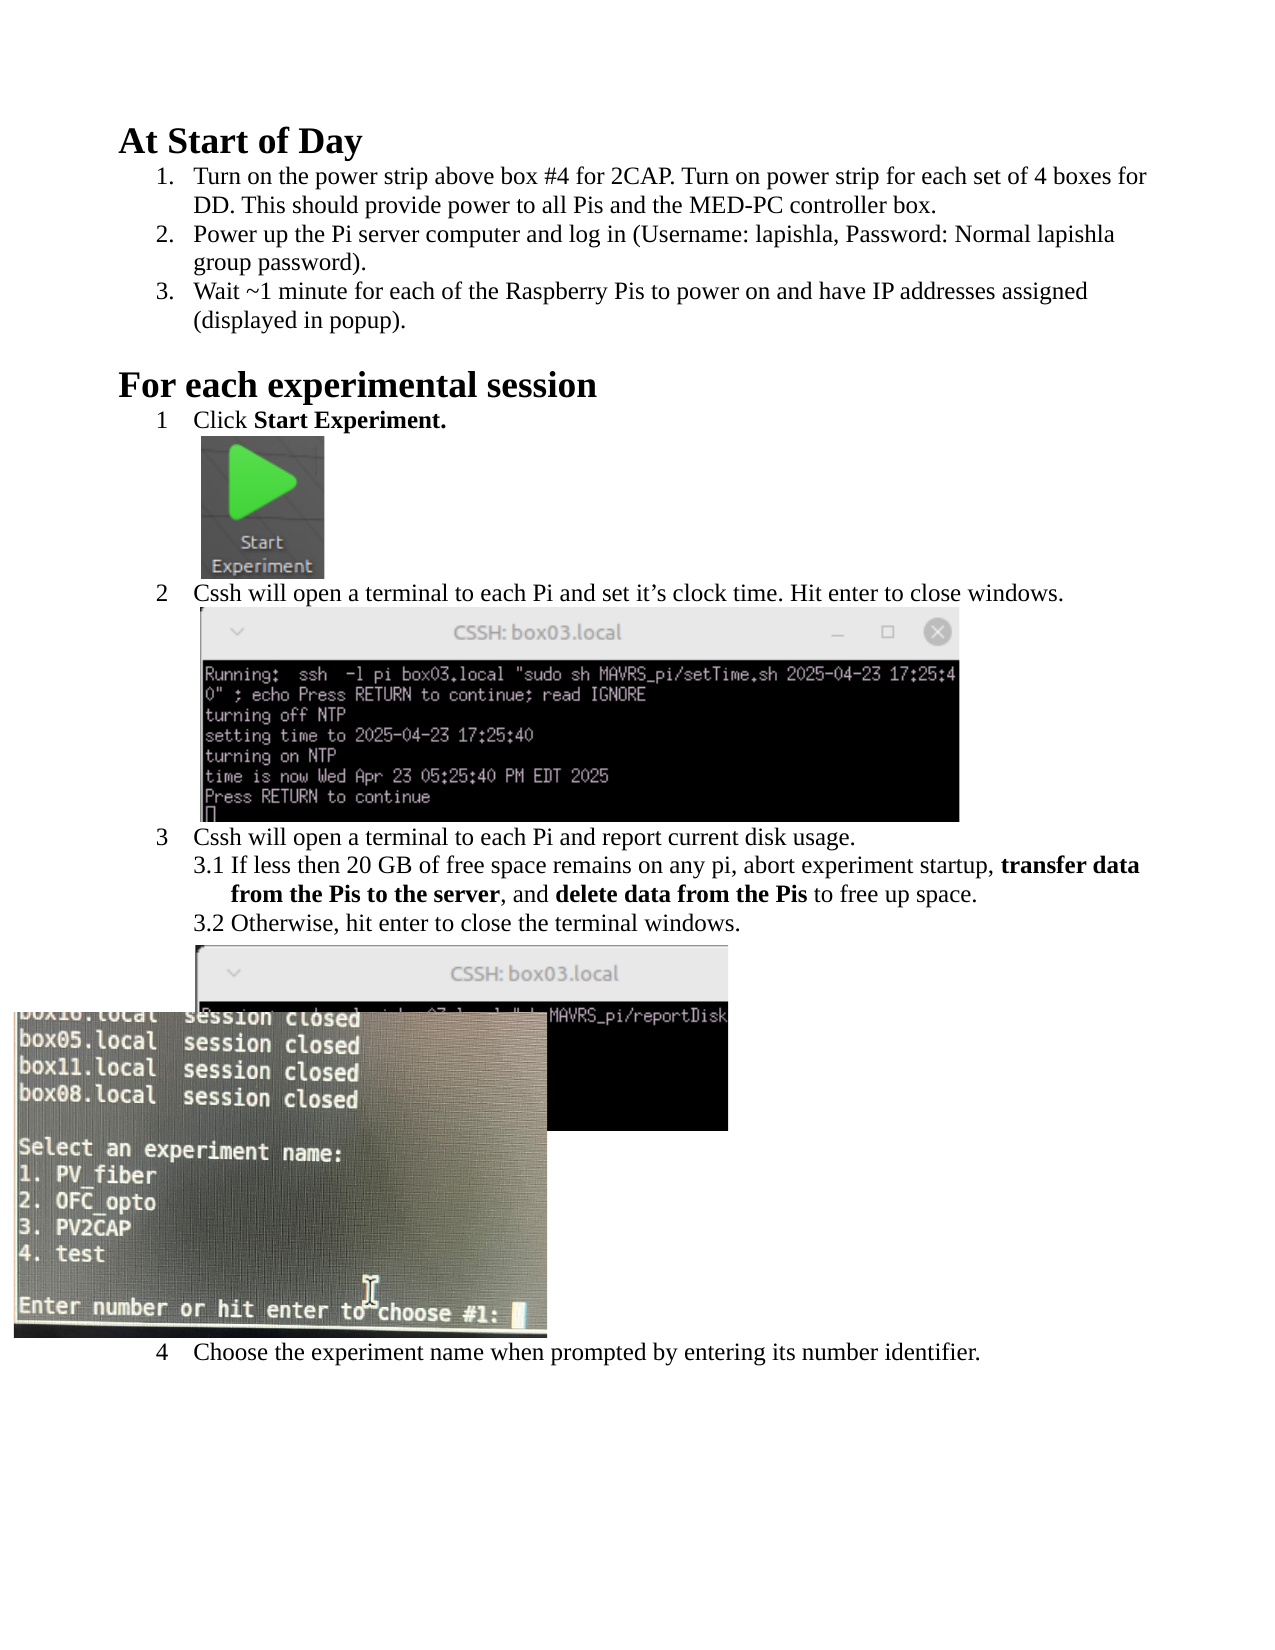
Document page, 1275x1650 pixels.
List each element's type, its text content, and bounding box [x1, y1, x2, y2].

text For each experimental session [118, 362, 1157, 406]
text At Start of Day [118, 118, 1157, 161]
list Cssh will open a terminal to each Pi and report current disk usage. [156, 607, 1157, 851]
list Choose the experiment name when prompted by entering its number identifier. [156, 937, 1157, 1366]
list Otherwise, hit enter to close the terminal windows. [193, 908, 1157, 937]
list Click Start Experiment. [156, 406, 1157, 434]
list Cssh will open a terminal to each Pi and set it’s clock time. Hit enter to close windows. [156, 434, 1157, 607]
list If less then 20 GB of free space remains on any pi, abort experiment startup, transfer data from the Pis to the server, and delete data from the Pis to free up space. [193, 851, 1157, 908]
list Turn on the power strip above box #4 for 2CAP. Turn on power strip for each set of 4 boxes for DD. This should provide power to all Pis and the MED-PC controller box. [156, 161, 1157, 219]
list Power up the Pi server computer and log in (Username: lapishla, Password: Normal lapishla group password). [156, 219, 1157, 276]
list Wait ~1 minute for each of the Raspberry Pis to power on and have IP addresses assigned (displayed in popup). [156, 276, 1157, 334]
